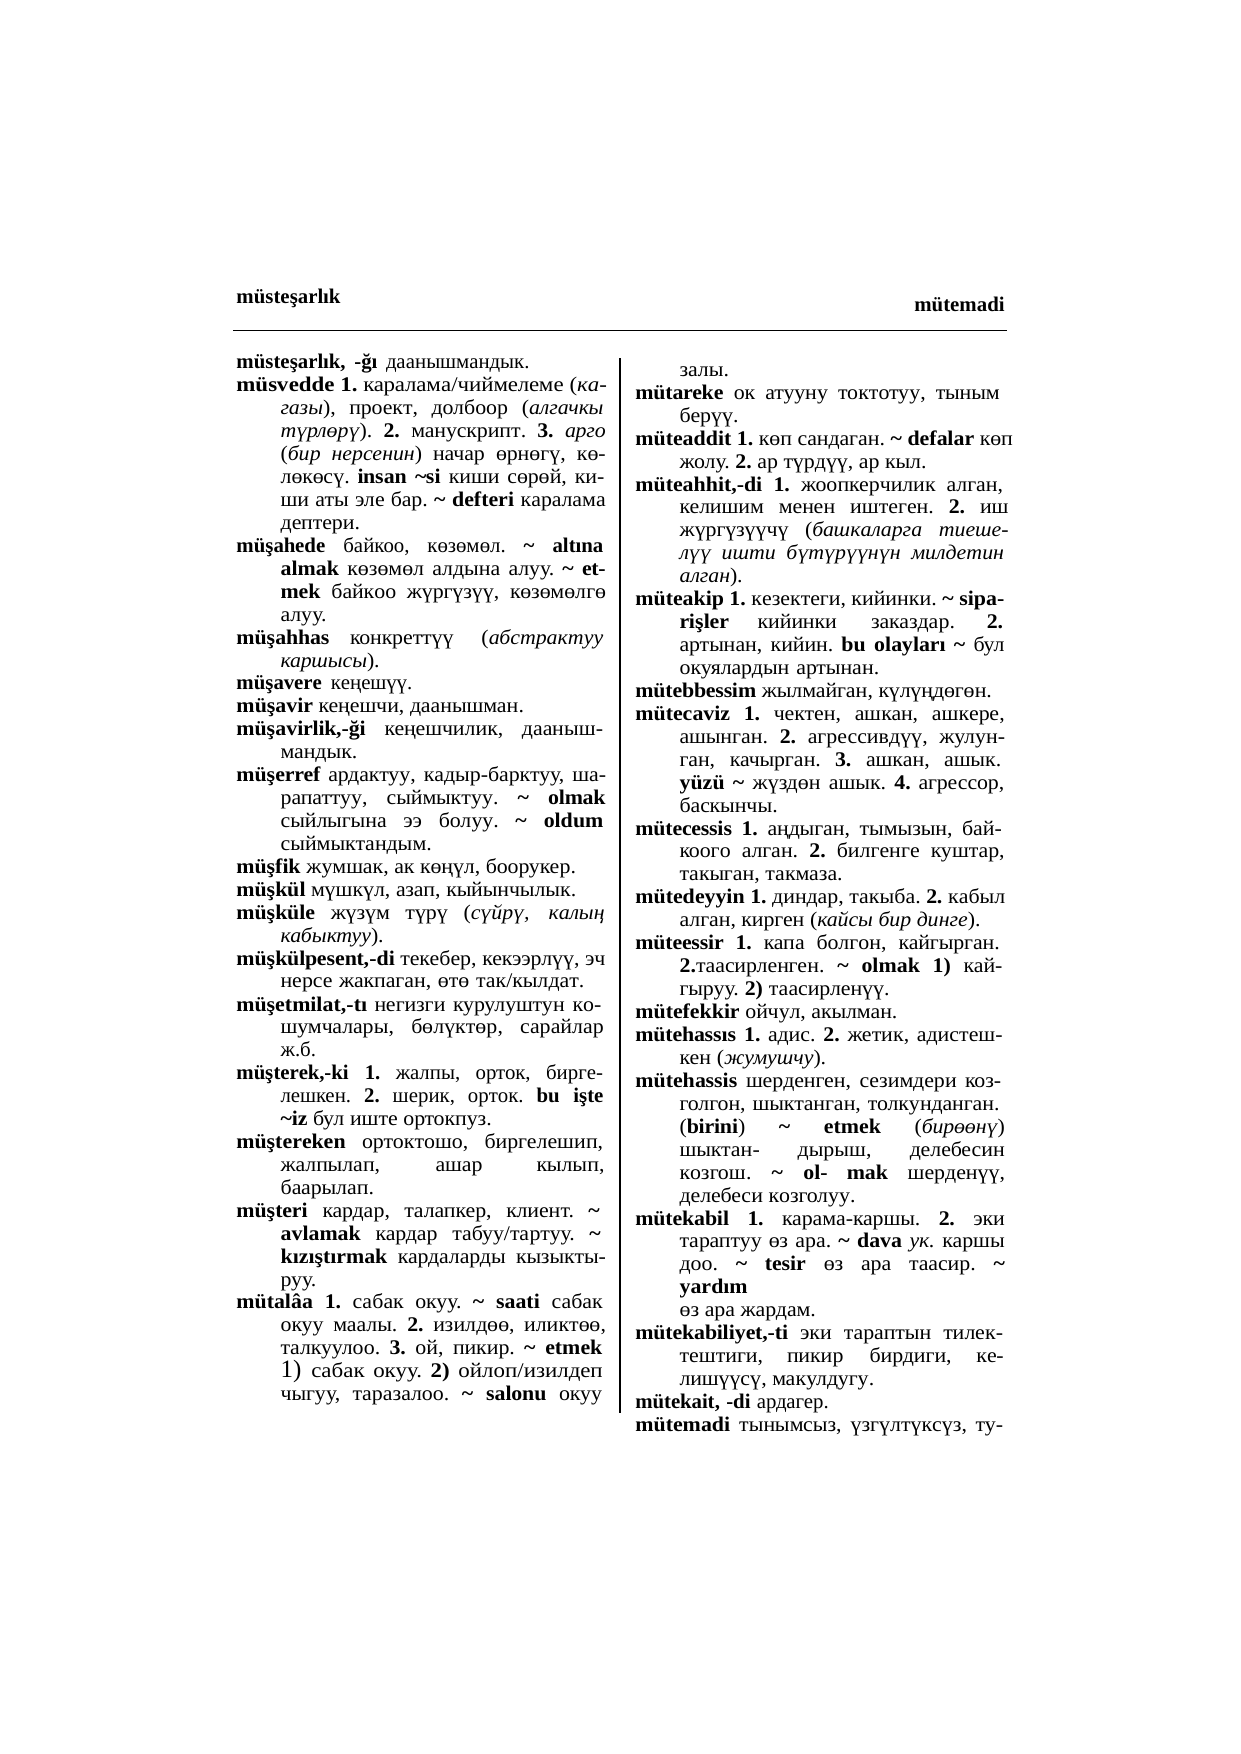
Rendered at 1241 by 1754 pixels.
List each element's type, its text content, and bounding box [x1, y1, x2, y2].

text нерсе жакпаган, өтө так/кылдат. [280, 969, 586, 993]
text баарылап. [280, 1176, 375, 1199]
text коого алган. 2. билгенге куштар, такыган, такмаза. [679, 839, 1005, 885]
text mütekabiliyet,-ti эки тараптын тилек- тештиги, пикир бирдиги, ке- [635, 1321, 1005, 1367]
text almak көзөмөл алдына алуу. ~ et- mek байкоо жүргүзүү, көзөмөлгө алуу. [280, 557, 606, 626]
text müşavere кеңешүү. [236, 672, 609, 694]
text mütecessis 1. аңдыган, тымызын, бай- [635, 817, 1065, 839]
text mütedeyyin 1. диндар, такыба. 2. кабыл [635, 885, 1037, 908]
text келишим менен иштеген. 2. иш жүргүзүүчү (башкаларга тиеше- лүү ишти бүтүрүүнүн милдетин [679, 496, 1008, 564]
text müşkülpesent,-di текебер, кекээрлүү, эч [236, 947, 606, 969]
text өз ара жардам. [679, 1298, 816, 1321]
text кен (жумушчу). [679, 1046, 828, 1069]
text гыруу. 2) таасирленүү. [679, 977, 894, 1000]
text лишүүсү, макулдугу. [679, 1367, 876, 1390]
text müşetmilat,-tı негизги курулуштун ко- шумчалары, бөлүктөр, сарайлар [236, 993, 606, 1038]
text mütecaviz 1. чектен, ашкан, ашкере, ашынган. 2. агрессивдүү, жулун- ган, качырган. 3. ашкан, ашык. [635, 702, 1005, 771]
text müteakip 1. кезектеги, кийинки. ~ sipa- rişler кийинки заказдар. 2. [635, 587, 1005, 633]
list сабак окуу. 2) ойлоп/изилдеп [280, 1359, 606, 1382]
text müsteşarlık [236, 284, 341, 308]
text алган, кирген (кайсы бир динге). [679, 908, 981, 931]
text ж.б. [280, 1038, 317, 1061]
text mütekait, -di ардагер. [635, 1390, 1065, 1413]
text 2.таасирленген. ~ olmak 1) кай- [679, 954, 1005, 977]
text müşteri кардар, талапкер, клиент. ~ avlamak кардар табуу/тартуу. ~ [236, 1199, 609, 1245]
text артынан, кийин. bu olayları ~ бул окуялардын артынан. [679, 633, 1004, 679]
text mütehassıs 1. адис. 2. жетик, адистеш- [635, 1023, 1056, 1046]
text kızıştırmak кардаларды кызыкты- руу. [280, 1245, 606, 1291]
text yüzü ~ жүздөн ашык. 4. агрессор, баскынчы. [679, 771, 1004, 817]
text чыгуу, таразалоо. ~ salonu окуу [280, 1382, 606, 1405]
text mütemadi тынымсыз, үзгүлтүксүз, ту- [635, 1413, 1065, 1436]
text mütebbessim жылмайган, күлүңдөгөн. [635, 679, 1065, 702]
text müşerref ардактуу, кадыр-барктуу, ша- рапаттуу, сыймыктуу. ~ olmak сыйлыгына ээ болуу. ~ oldum [236, 763, 606, 832]
text müteahhit,-di 1. жоопкерчилик алган, [635, 473, 1056, 496]
text müşterek,-ki 1. жалпы, орток, бирге- лешкен. 2. шерик, орток. bu işte [236, 1061, 609, 1107]
text müşkül мүшкүл, азап, кыйынчылык. [236, 878, 606, 901]
text окуу маалы. 2. изилдөө, иликтөө, талкуулоо. 3. ой, пикир. ~ etmek [280, 1313, 606, 1359]
text mütemadi [914, 292, 1065, 316]
text müteessir 1. капа болгон, кайгырган. [635, 931, 1056, 954]
text müşfik жумшак, ак көңүл, боорукер. [236, 855, 606, 878]
text алган). [679, 564, 744, 587]
text müsvedde 1. каралама/чиймелеме (ка- [236, 373, 609, 396]
text müşahhas конкреттүү (абстрактуу каршысы). [236, 626, 606, 672]
text газы), проект, долбоор (алгачкы [280, 396, 606, 419]
text залы. [679, 357, 730, 381]
text (birini) ~ etmek (бирөөнү) шыктан- дырыш, делебесин козгош. ~ ol- mak шерденүү, делебеси козголуу. [679, 1115, 1005, 1207]
text mütekabil 1. карама-каршы. 2. эки тараптуу өз ара. ~ dava ук. каршы доо. ~ tesir өз ара таасир. ~ yardım [635, 1207, 1005, 1298]
text müştereken ортоктошо, биргелешип, жалпылап, ашар кылып, [236, 1130, 606, 1176]
text müşküle жүзүм түрү (сүйрү, калың кабыктуу). [236, 901, 609, 947]
text ~iz бул иште ортокпуз. [280, 1107, 494, 1130]
text müşavir кеңешчи, даанышман. [236, 694, 609, 717]
text mütareke ок атууну токтотуу, тыным берүү. [635, 381, 1005, 427]
text ши аты эле бар. ~ defteri каралама дептери. [280, 488, 606, 534]
text түрлөрү). 2. манускрипт. 3. арго (бир нерсенин) начар өрнөгү, кө- лөкөсү. insan ~si киши сөрөй, ки- [280, 419, 606, 488]
text müşahede байкоо, көзөмөл. ~ altına [236, 534, 606, 557]
text müsteşarlık, -ğı даанышмандык. [236, 349, 609, 373]
text müşavirlik,-ği кеңешчилик, дааныш- мандык. [236, 717, 609, 763]
text mütalâa 1. сабак окуу. ~ saati сабак [236, 1291, 609, 1313]
text müteaddit 1. көп сандаган. ~ defalar көп жолу. 2. ар түрдүү, ар кыл. [635, 427, 1048, 473]
text сыймыктандым. [280, 832, 433, 855]
text mütehassis шерденген, сезимдери коз- голгон, шыктанган, толкунданган. [635, 1069, 1038, 1115]
text mütefekkir ойчул, акылман. [635, 1000, 1065, 1023]
